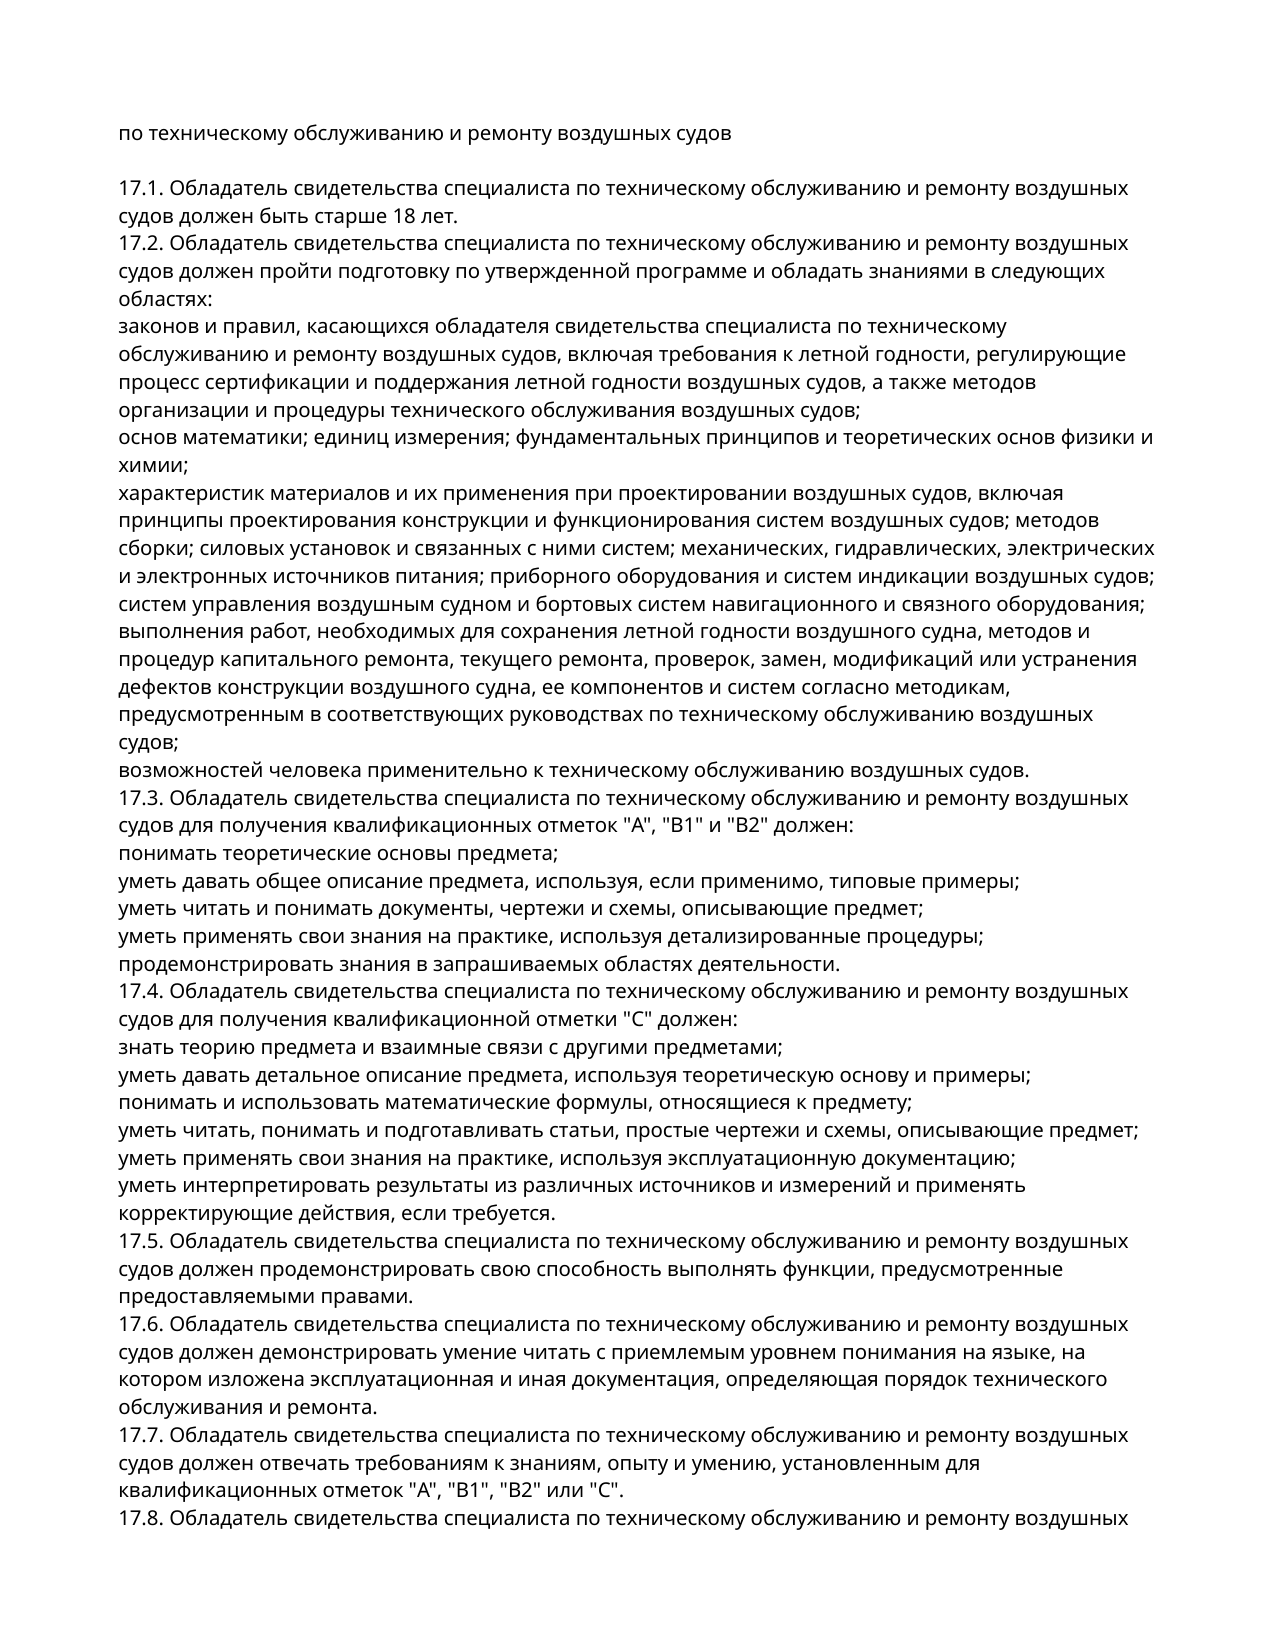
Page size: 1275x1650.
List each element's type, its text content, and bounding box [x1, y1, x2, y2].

text по техническому обслуживанию и ремонту воздушных судов 17.1. Обладатель свидетельства специалиста по техническому обслуживанию и ремонту воздушных судов должен быть старше 18 лет. 17.2. Обладатель свидетельства специалиста по техническому обслуживанию и ремонту воздушных судов должен пройти подготовку по утвержденной программе и обладать знаниями в следующих областях: законов и правил, касающихся обладателя свидетельства специалиста по техническому обслуживанию и ремонту воздушных судов, включая требования к летной годности, регулирующие процесс сертификации и поддержания летной годности воздушных судов, а также методов организации и процедуры технического обслуживания воздушных судов; основ математики; единиц измерения; фундаментальных принципов и теоретических основ физики и химии; характеристик материалов и их применения при проектировании воздушных судов, включая принципы проектирования конструкции и функционирования систем воздушных судов; методов сборки; силовых установок и связанных с ними систем; механических, гидравлических, электрических и электронных источников питания; приборного оборудования и систем индикации воздушных судов; систем управления воздушным судном и бортовых систем навигационного и связного оборудования; выполнения работ, необходимых для сохранения летной годности воздушного судна, методов и процедур капитального ремонта, текущего ремонта, проверок, замен, модификаций или устранения дефектов конструкции воздушного судна, ее компонентов и систем согласно методикам, предусмотренным в соответствующих руководствах по техническому обслуживанию воздушных судов; возможностей человека применительно к техническому обслуживанию воздушных судов. 17.3. Обладатель свидетельства специалиста по техническому обслуживанию и ремонту воздушных судов для получения квалификационных отметок "A", "B1" и "B2" должен: понимать теоретические основы предмета; уметь давать общее описание предмета, используя, если применимо, типовые примеры; уметь читать и понимать документы, чертежи и схемы, описывающие предмет; уметь применять свои знания на практике, используя детализированные процедуры; продемонстрировать знания в запрашиваемых областях деятельности. 17.4. Обладатель свидетельства специалиста по техническому обслуживанию и ремонту воздушных судов для получения квалификационной отметки "C" должен: знать теорию предмета и взаимные связи с другими предметами; уметь давать детальное описание предмета, используя теоретическую основу и примеры; понимать и использовать математические формулы, относящиеся к предмету; уметь читать, понимать и подготавливать статьи, простые чертежи и схемы, описывающие предмет; уметь применять свои знания на практике, используя эксплуатационную документацию; уметь интерпретировать результаты из различных источников и измерений и применять корректирующие действия, если требуется. 17.5. Обладатель свидетельства специалиста по техническому обслуживанию и ремонту воздушных судов должен продемонстрировать свою способность выполнять функции, предусмотренные предоставляемыми правами. 17.6. Обладатель свидетельства специалиста по техническому обслуживанию и ремонту воздушных судов должен демонстрировать умение читать с приемлемым уровнем понимания на языке, на котором изложена эксплуатационная и иная документация, определяющая порядок технического обслуживания и ремонта. 17.7. Обладатель свидетельства специалиста по техническому обслуживанию и ремонту воздушных судов должен отвечать требованиям к знаниям, опыту и умению, установленным для квалификационных отметок "A", "B1", "B2" или "C". 17.8. Обладатель свидетельства специалиста по техническому обслуживанию и ремонту воздушных [118, 118, 1157, 1531]
